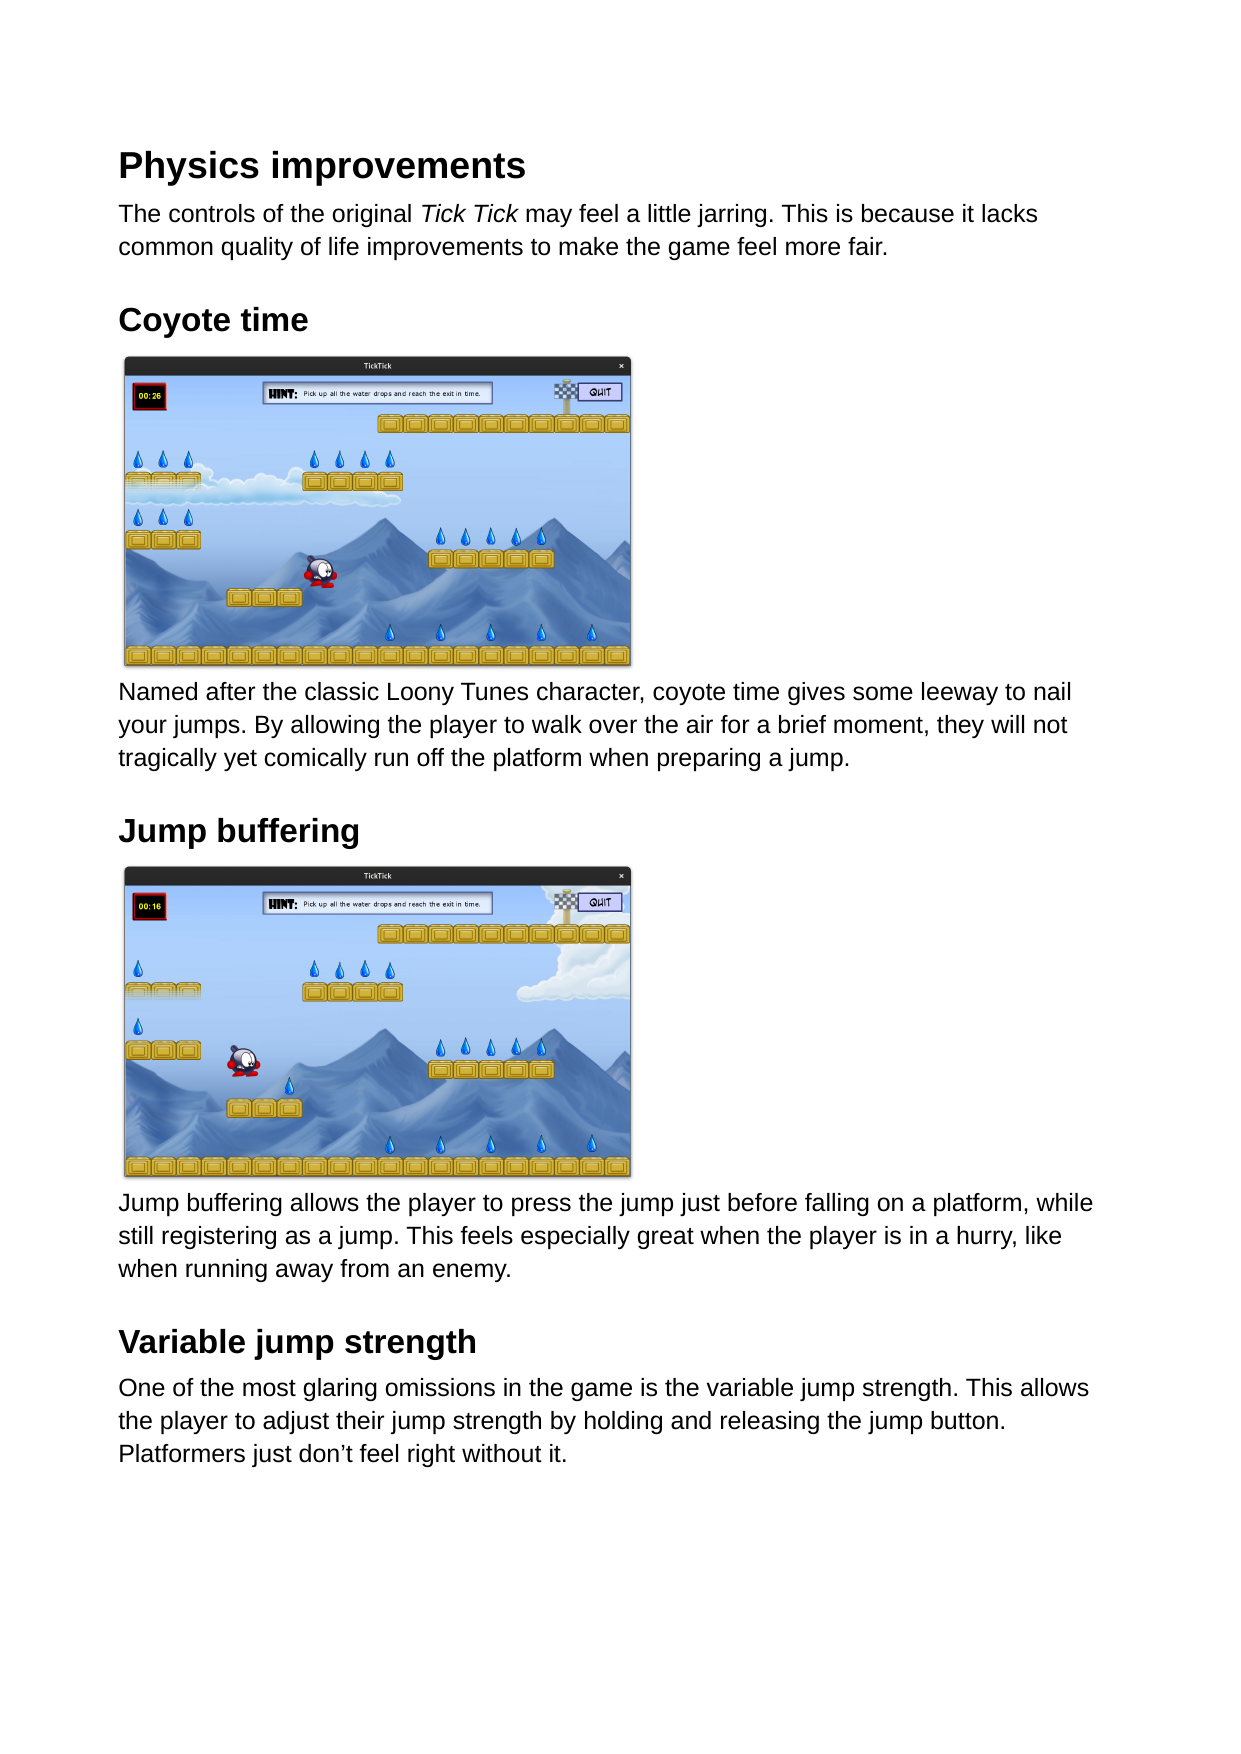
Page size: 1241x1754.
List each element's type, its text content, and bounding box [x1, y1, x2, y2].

picture [118, 351, 637, 673]
picture [118, 862, 637, 1184]
text Named after the classic Loony Tunes character, coyote time gives some leeway to nail your jumps. By allowing the player to walk over the air for a brief moment, they will not tragically yet comically run off the platform when preparing a jump. [118, 351, 1122, 771]
subtitle Jump buffering [118, 811, 1122, 849]
subtitle Variable jump strength [118, 1322, 1122, 1361]
subtitle Physics improvements [118, 143, 1122, 186]
text One of the most glaring omissions in the game is the variable jump strength. This allows the player to adjust their jump strength by holding and releasing the jump button. Platformers just don’t feel right without it. [118, 1373, 1122, 1468]
subtitle Coyote time [118, 300, 1122, 339]
text The controls of the original Tick Tick may feel a little jarring. This is because it lacks common quality of life improvements to make the game feel more fair. [118, 199, 1122, 261]
text Jump buffering allows the player to press the jump just before falling on a platform, while still registering as a jump. This feels especially great when the player is in a hurry, like when running away from an enemy. [118, 862, 1122, 1282]
